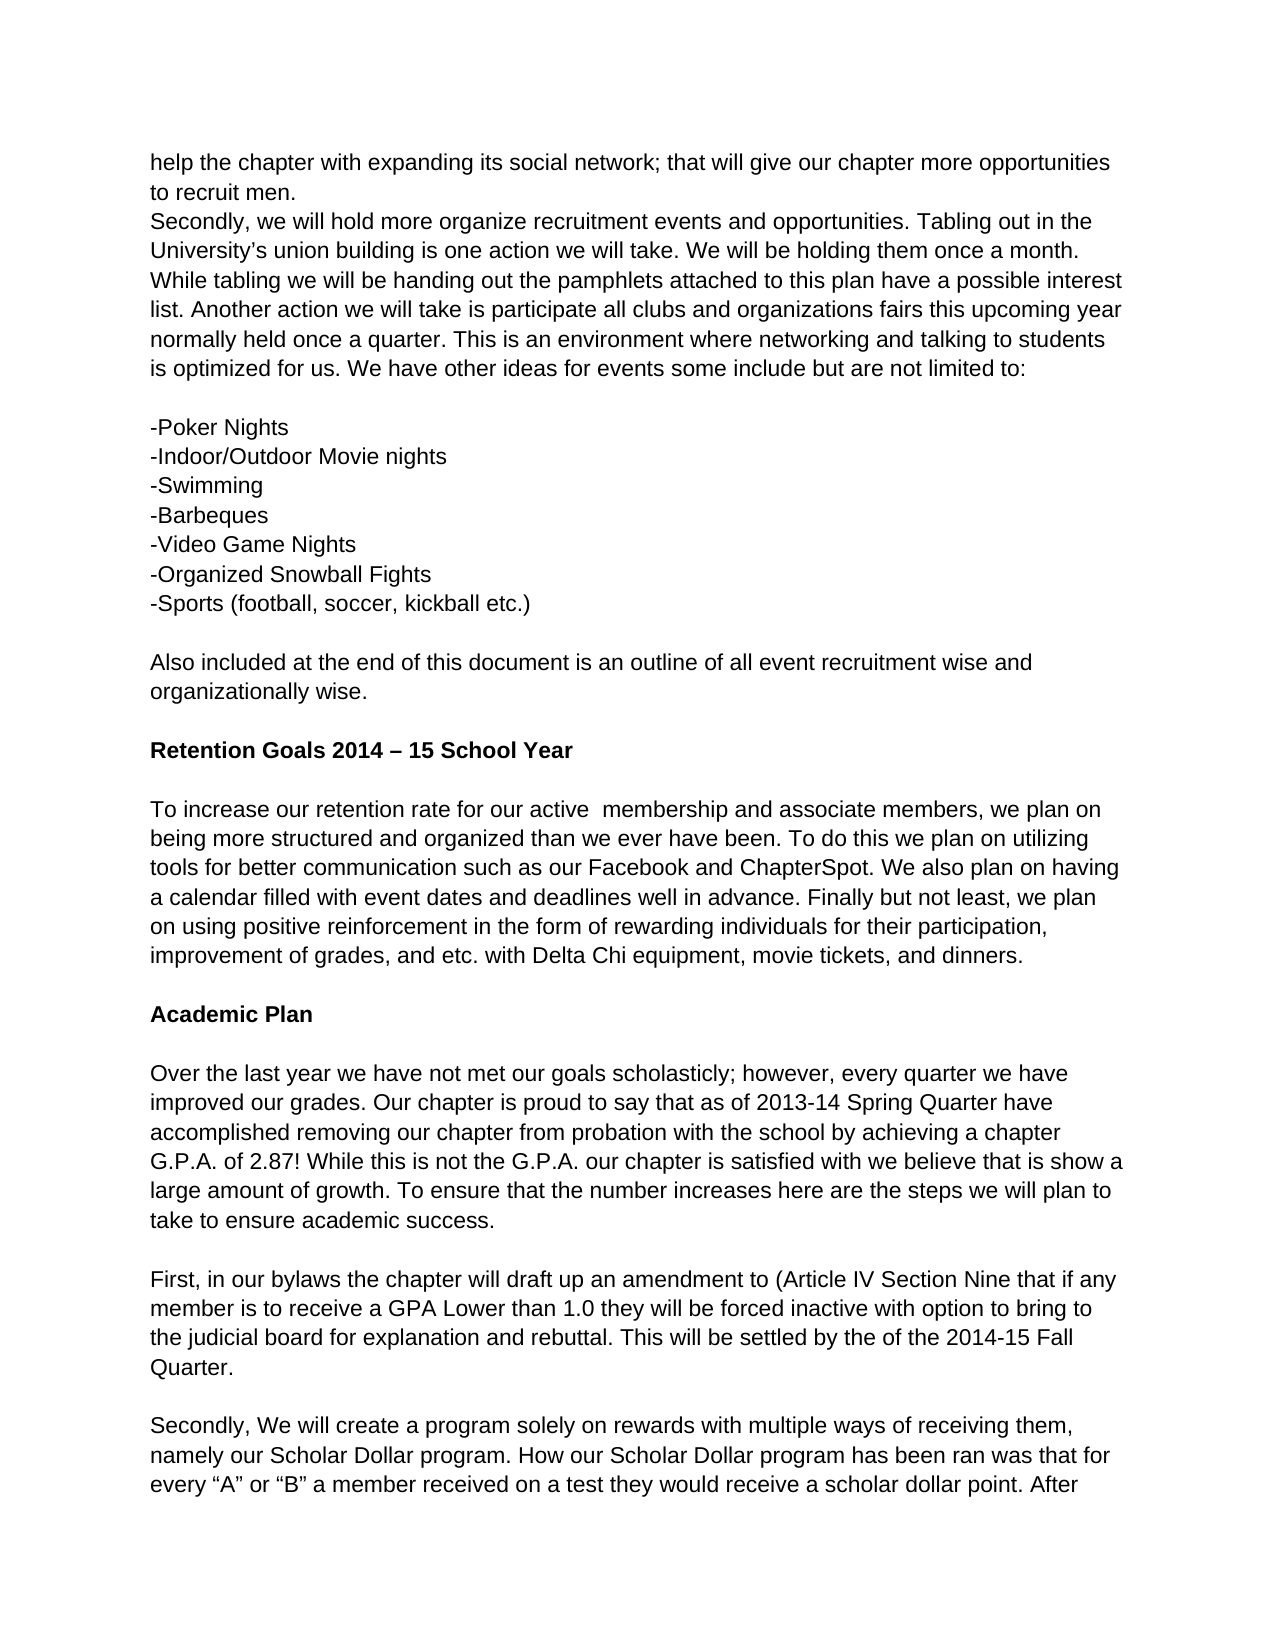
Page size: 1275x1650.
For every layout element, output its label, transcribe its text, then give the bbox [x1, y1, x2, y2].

text -Sports (football, soccer, kickball etc.) [150, 591, 1125, 616]
text -Indoor/Outdoor Movie nights [150, 444, 1125, 469]
text Secondly, we will hold more organize recruitment events and opportunities. Tabling out in the University’s union building is one action we will take. We will be holding them once a month. While tabling we will be handing out the pamphlets attached to this plan have a possible interest list. Another action we will take is participate all clubs and organizations fairs this upcoming year normally held once a quarter. This is an environment where networking and talking to students is optimized for us. We have other ideas for events some include but are not limited to: [150, 209, 1125, 381]
text -Barbeques [150, 502, 1125, 528]
text -Organized Snowball Fights [150, 561, 1125, 587]
text -Poker Nights [150, 414, 1125, 440]
text Secondly, We will create a program solely on rewards with multiple ways of receiving them, namely our Scholar Dollar program. How our Scholar Dollar program has been ran was that for every “A” or “B” a member received on a test they would receive a scholar dollar point. After [150, 1413, 1125, 1497]
text First, in our bylaws the chapter will draft up an amendment to (Article IV Section Nine that if any member is to receive a GPA Lower than 1.0 they will be forced inactive with option to bring to the judicial board for explanation and rebuttal. This will be settled by the of the 2014-15 Fall Quarter. [150, 1266, 1125, 1380]
text Academic Plan [150, 1002, 1125, 1027]
text Retention Goals 2014 – 15 School Year [150, 737, 1125, 763]
text -Video Game Nights [150, 532, 1125, 557]
text To increase our retention rate for our active membership and associate members, we plan on being more structured and organized than we ever have been. To do this we plan on utilizing tools for better communication such as our Facebook and ChapterSpot. We also plan on having a calendar filled with event dates and deadlines well in advance. Finally but not least, we plan on using positive reinforcement in the form of rewarding individuals for their participation, improvement of grades, and etc. with Delta Chi equipment, movie tickets, and dinners. [150, 796, 1125, 969]
text -Swimming [150, 473, 1125, 499]
text Over the last year we have not met our goals scholasticly; however, every quarter we have improved our grades. Our chapter is proud to say that as of 2013-14 Spring Quarter have accomplished removing our chapter from probation with the school by achieving a chapter G.P.A. of 2.87! While this is not the G.P.A. our chapter is satisfied with we believe that is show a large amount of growth. To ensure that the number increases here are the steps we will plan to take to ensure academic success. [150, 1061, 1125, 1233]
text help the chapter with expanding its social network; that will give our chapter more opportunities to recruit men. [150, 150, 1125, 205]
text Also included at the end of this document is an outline of all event recruitment wise and organizationally wise. [150, 649, 1125, 704]
